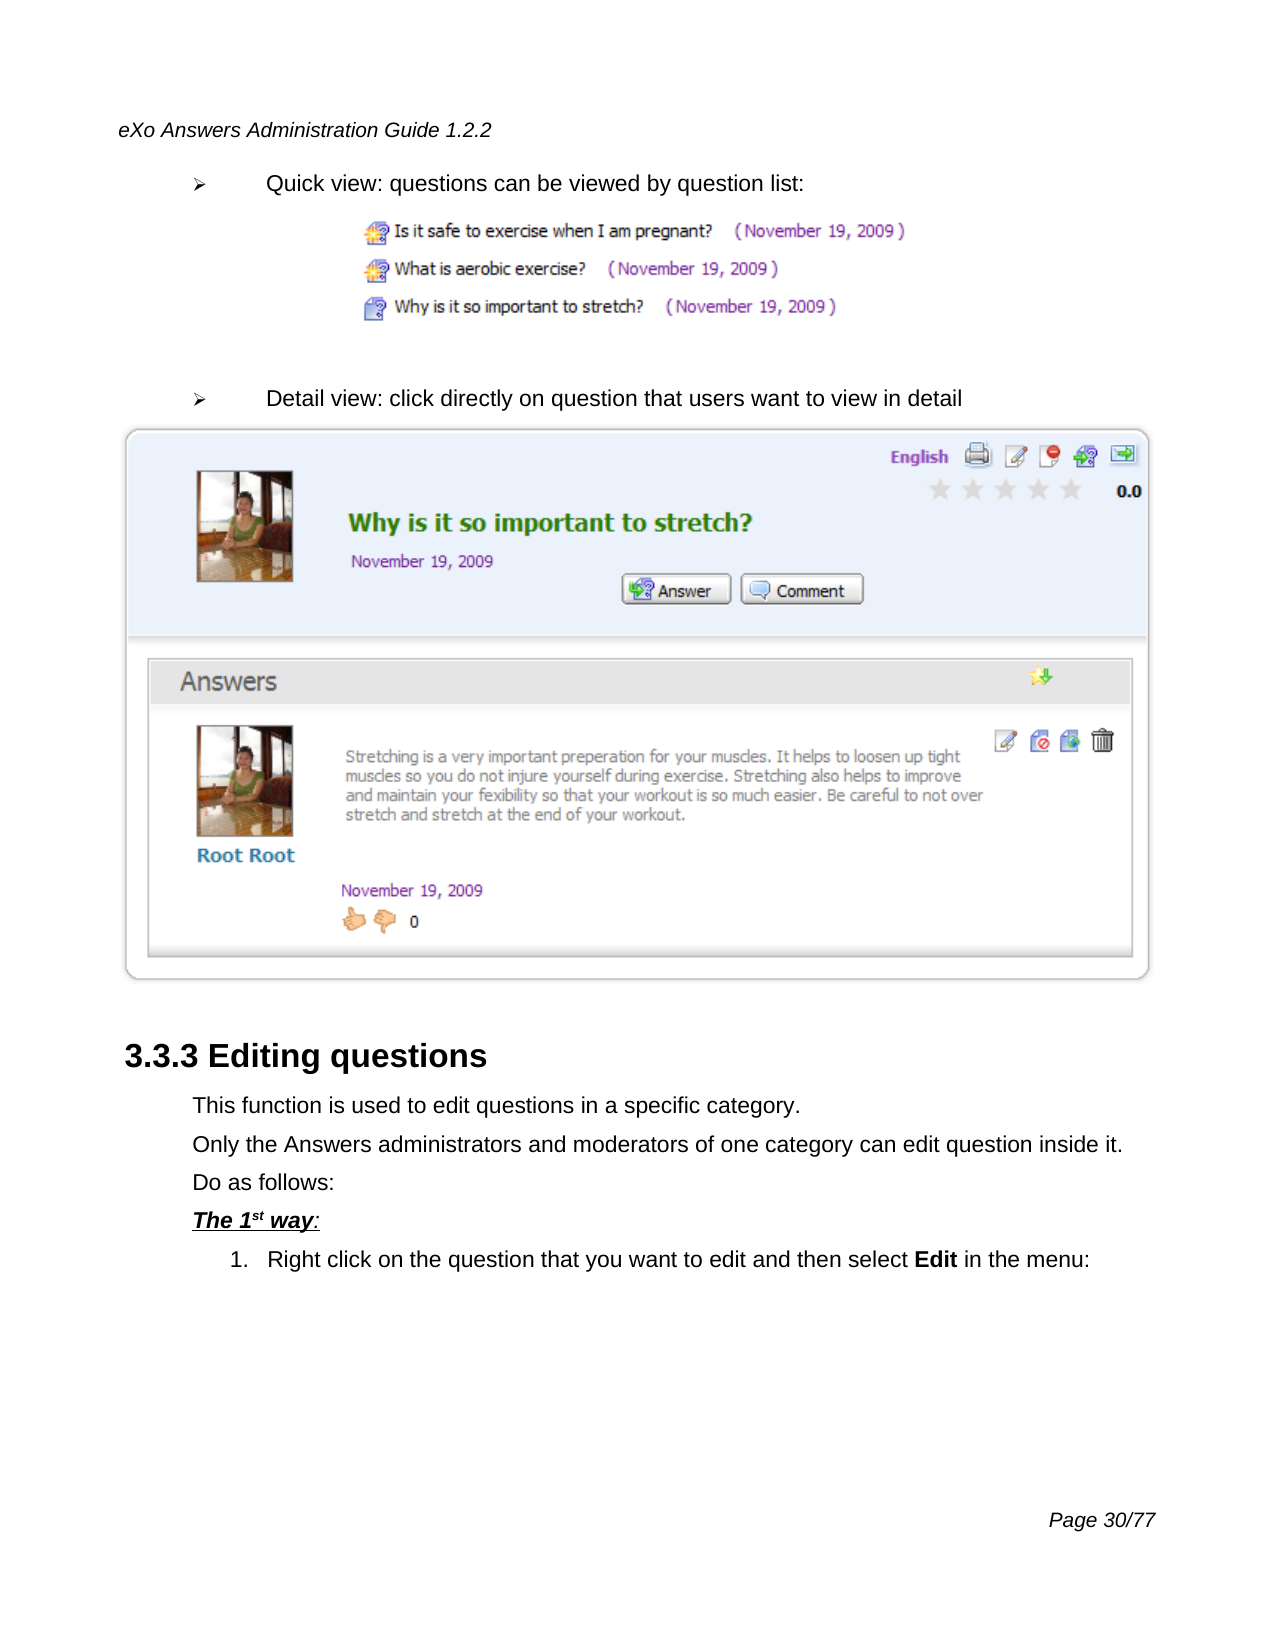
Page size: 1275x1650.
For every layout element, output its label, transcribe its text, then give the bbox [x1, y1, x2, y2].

list Quick view: questions can be viewed by question list: [192, 171, 1157, 196]
text Only the Answers administrators and moderators of one category can edit question inside it. [192, 1131, 1157, 1157]
subtitle Editing questions [124, 1037, 1157, 1074]
text This function is used to edit questions in a specific category. [192, 1093, 1157, 1118]
text The 1st way: [192, 1208, 1157, 1234]
text Do as follows: [192, 1170, 1157, 1195]
list Detail view: click directly on question that users want to view in detail [192, 386, 1157, 411]
picture [118, 423, 1157, 986]
list Right click on the question that you want to edit and then select Edit in the menu: [229, 1247, 1157, 1272]
picture [352, 209, 923, 335]
